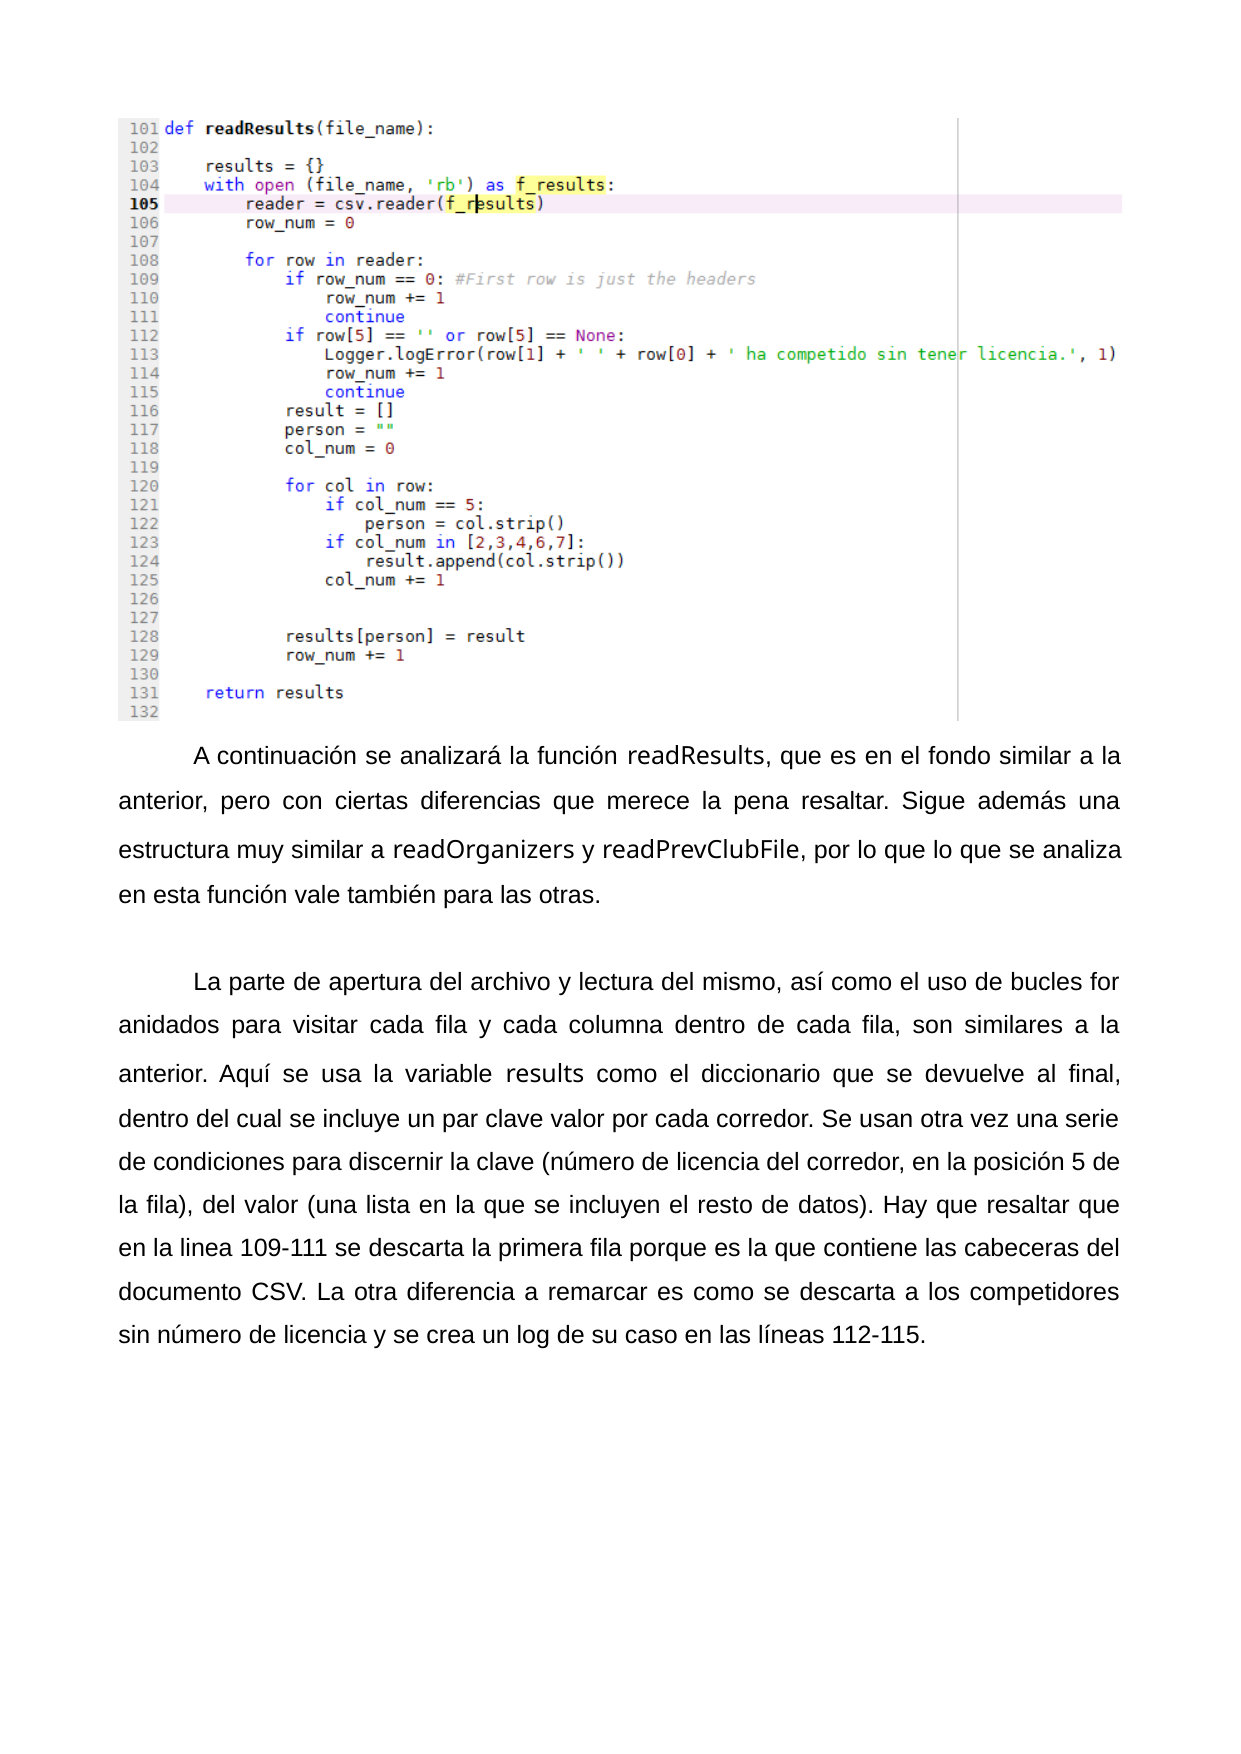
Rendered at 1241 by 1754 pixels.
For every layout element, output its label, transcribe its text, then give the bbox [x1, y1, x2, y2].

picture [118, 118, 1123, 721]
text A continuación se analizará la función readResults, que es en el fondo similar a la anterior, pero con ciertas diferencias que merece la pena resaltar. Sigue además una estructura muy similar a readOrganizers y readPrevClubFile, por lo que lo que se analiza en esta función vale también para las otras. [118, 721, 1122, 909]
text La parte de apertura del archivo y lectura del mismo, así como el uso de bucles for anidados para visitar cada fila y cada columna dentro de cada fila, son similares a la anterior. Aquí se usa la variable results como el diccionario que se devuelve al final, dentro del cual se incluye un par clave valor por cada corredor. Se usan otra vez una serie de condiciones para discernir la clave (número de licencia del corredor, en la posición 5 de la fila), del valor (una lista en la que se incluyen el resto de datos). Hay que resaltar que en la linea 109-111 se descarta la primera fila porque es la que contiene las cabeceras del documento CSV. La otra diferencia a remarcar es como se descarta a los competidores sin número de licencia y se crea un log de su caso en las líneas 112-115. [118, 967, 1122, 1348]
